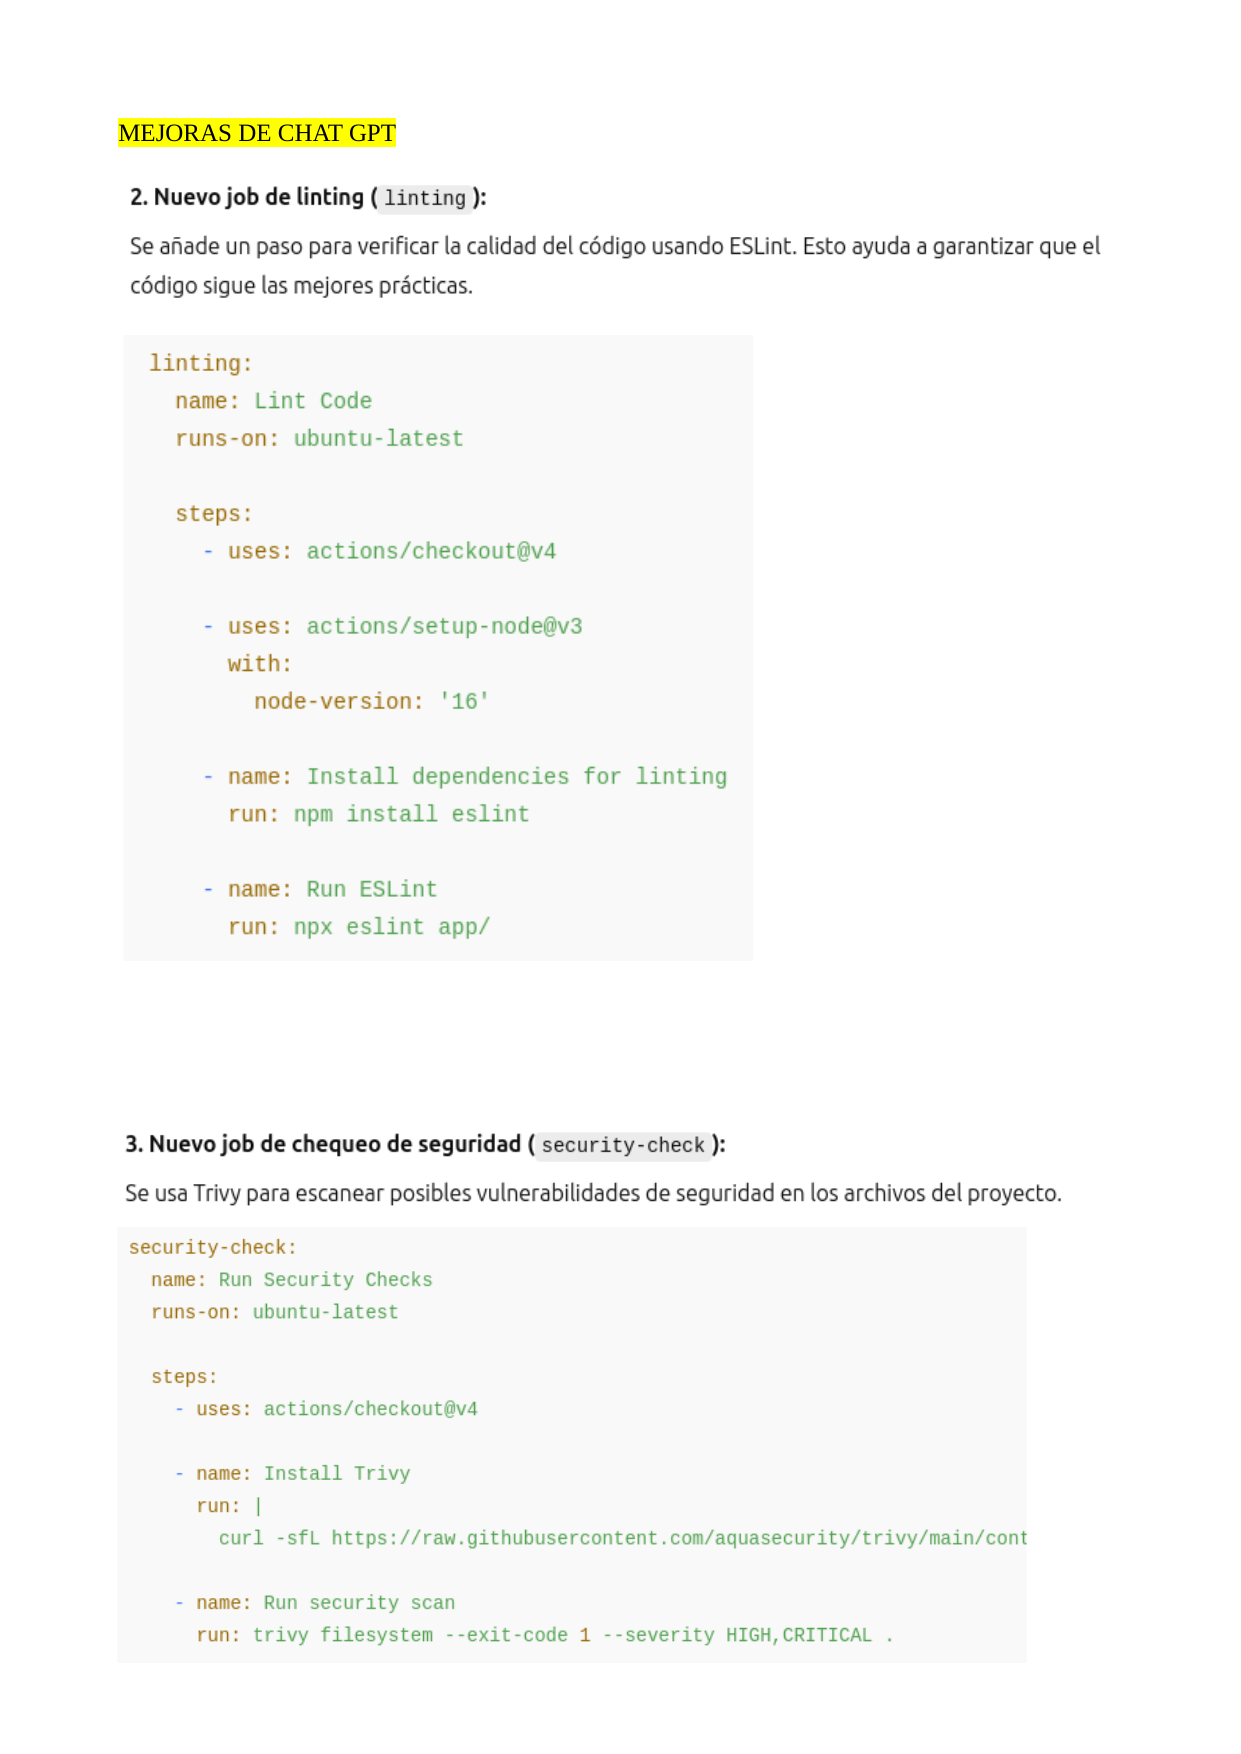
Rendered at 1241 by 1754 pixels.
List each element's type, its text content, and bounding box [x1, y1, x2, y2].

picture [123, 335, 754, 961]
picture [117, 1227, 1027, 1663]
picture [115, 177, 1120, 319]
text MEJORAS DE CHAT GPT [118, 118, 1122, 147]
picture [113, 1103, 1118, 1221]
